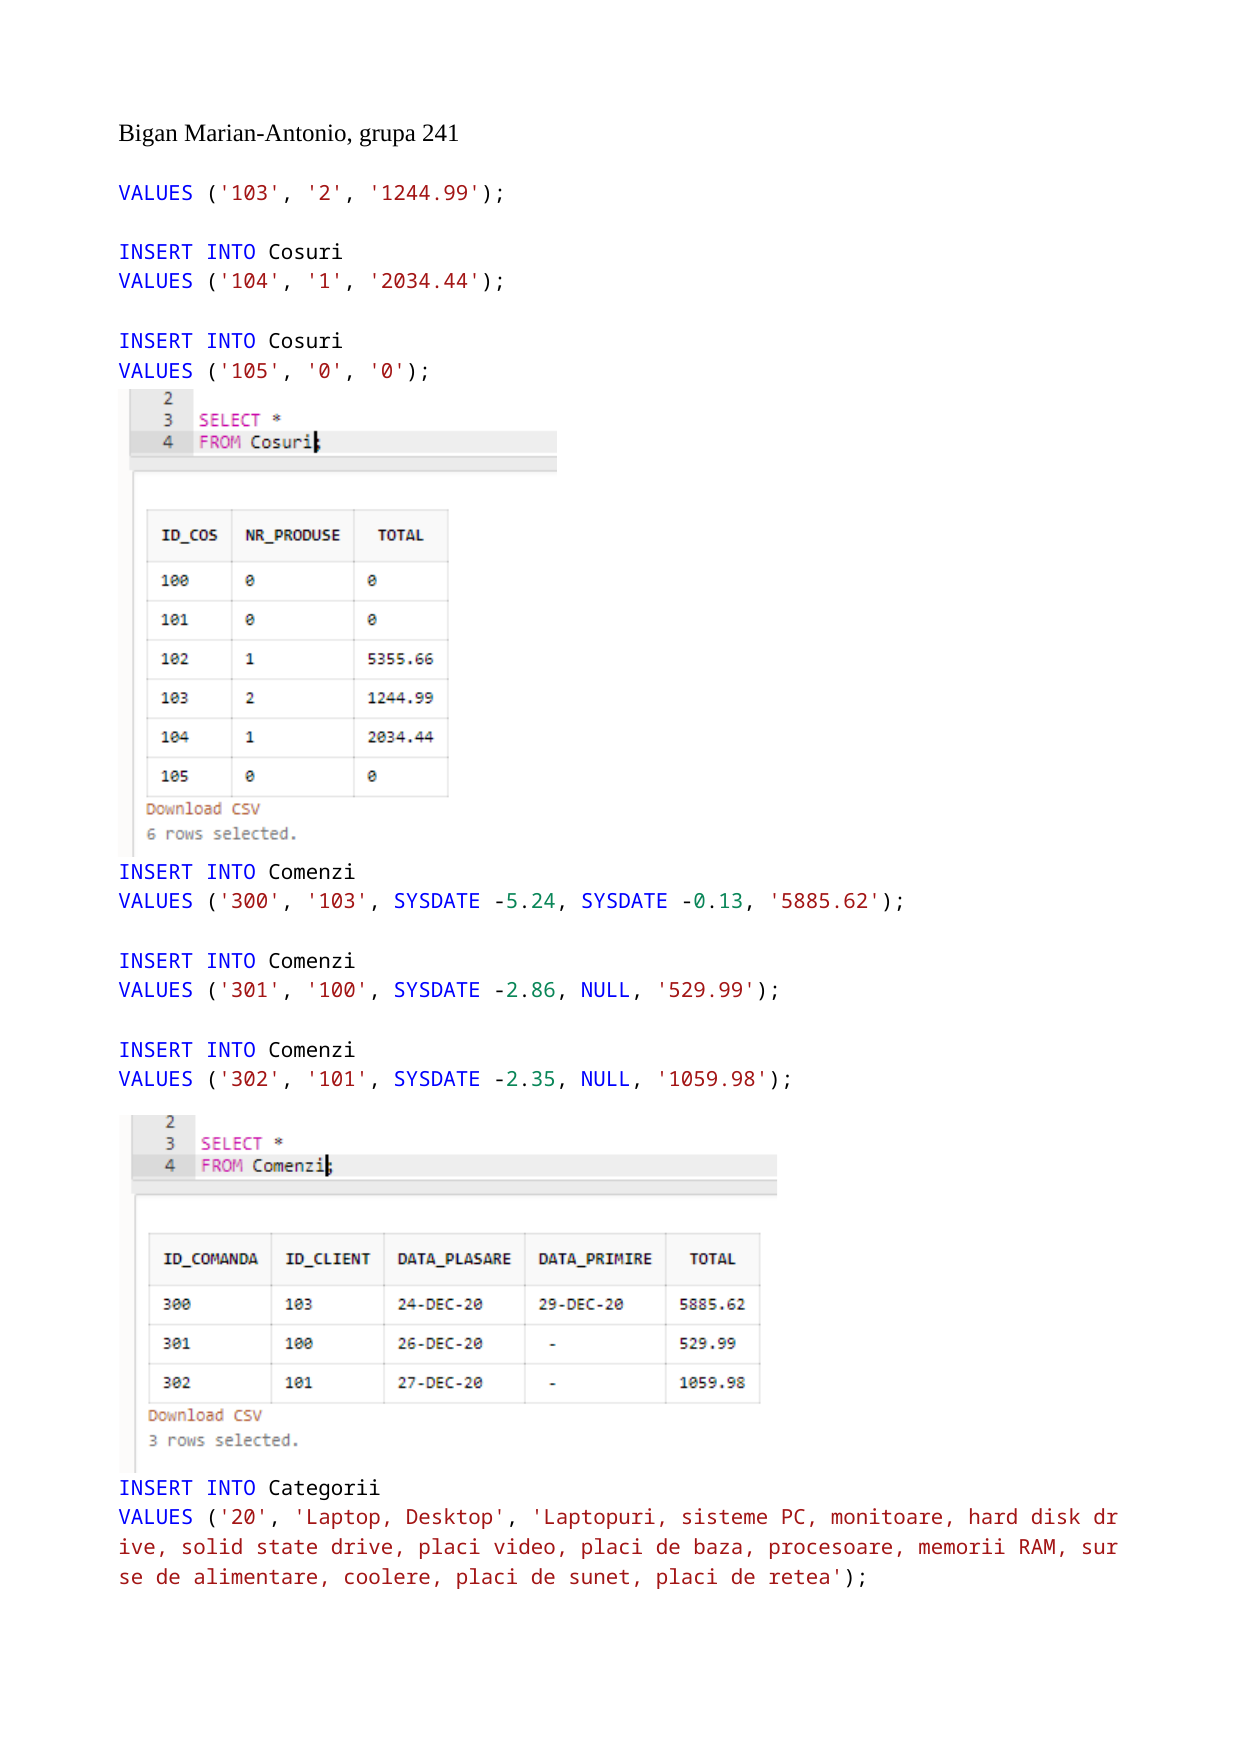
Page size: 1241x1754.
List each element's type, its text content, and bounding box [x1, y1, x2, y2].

text VALUES ('20', 'Laptop, Desktop', 'Laptopuri, sisteme PC, monitoare, hard disk drive, solid state drive, placi video, placi de baza, procesoare, memorii RAM, surse de alimentare, coolere, placi de sunet, placi de retea'); [118, 1501, 1122, 1590]
text INSERT INTO Categorii [118, 1093, 1122, 1501]
text VALUES ('301', '100', SYSDATE -2.86, NULL, '529.99'); [118, 974, 1122, 1004]
text INSERT INTO Cosuri [118, 325, 1122, 354]
text VALUES ('302', '101', SYSDATE -2.35, NULL, '1059.98'); [118, 1063, 1122, 1093]
text INSERT INTO Comenzi [118, 944, 1122, 974]
text VALUES ('300', '103', SYSDATE -5.24, SYSDATE -0.13, '5885.62'); [118, 885, 1122, 915]
text INSERT INTO Cosuri [118, 236, 1122, 265]
text INSERT INTO Comenzi [118, 384, 1122, 885]
text VALUES ('103', '2', '1244.99'); [118, 176, 1122, 206]
picture [117, 389, 557, 857]
text VALUES ('105', '0', '0'); [118, 354, 1122, 384]
text INSERT INTO Comenzi [118, 1034, 1122, 1063]
text VALUES ('104', '1', '2034.44'); [118, 265, 1122, 295]
picture [119, 1115, 778, 1473]
